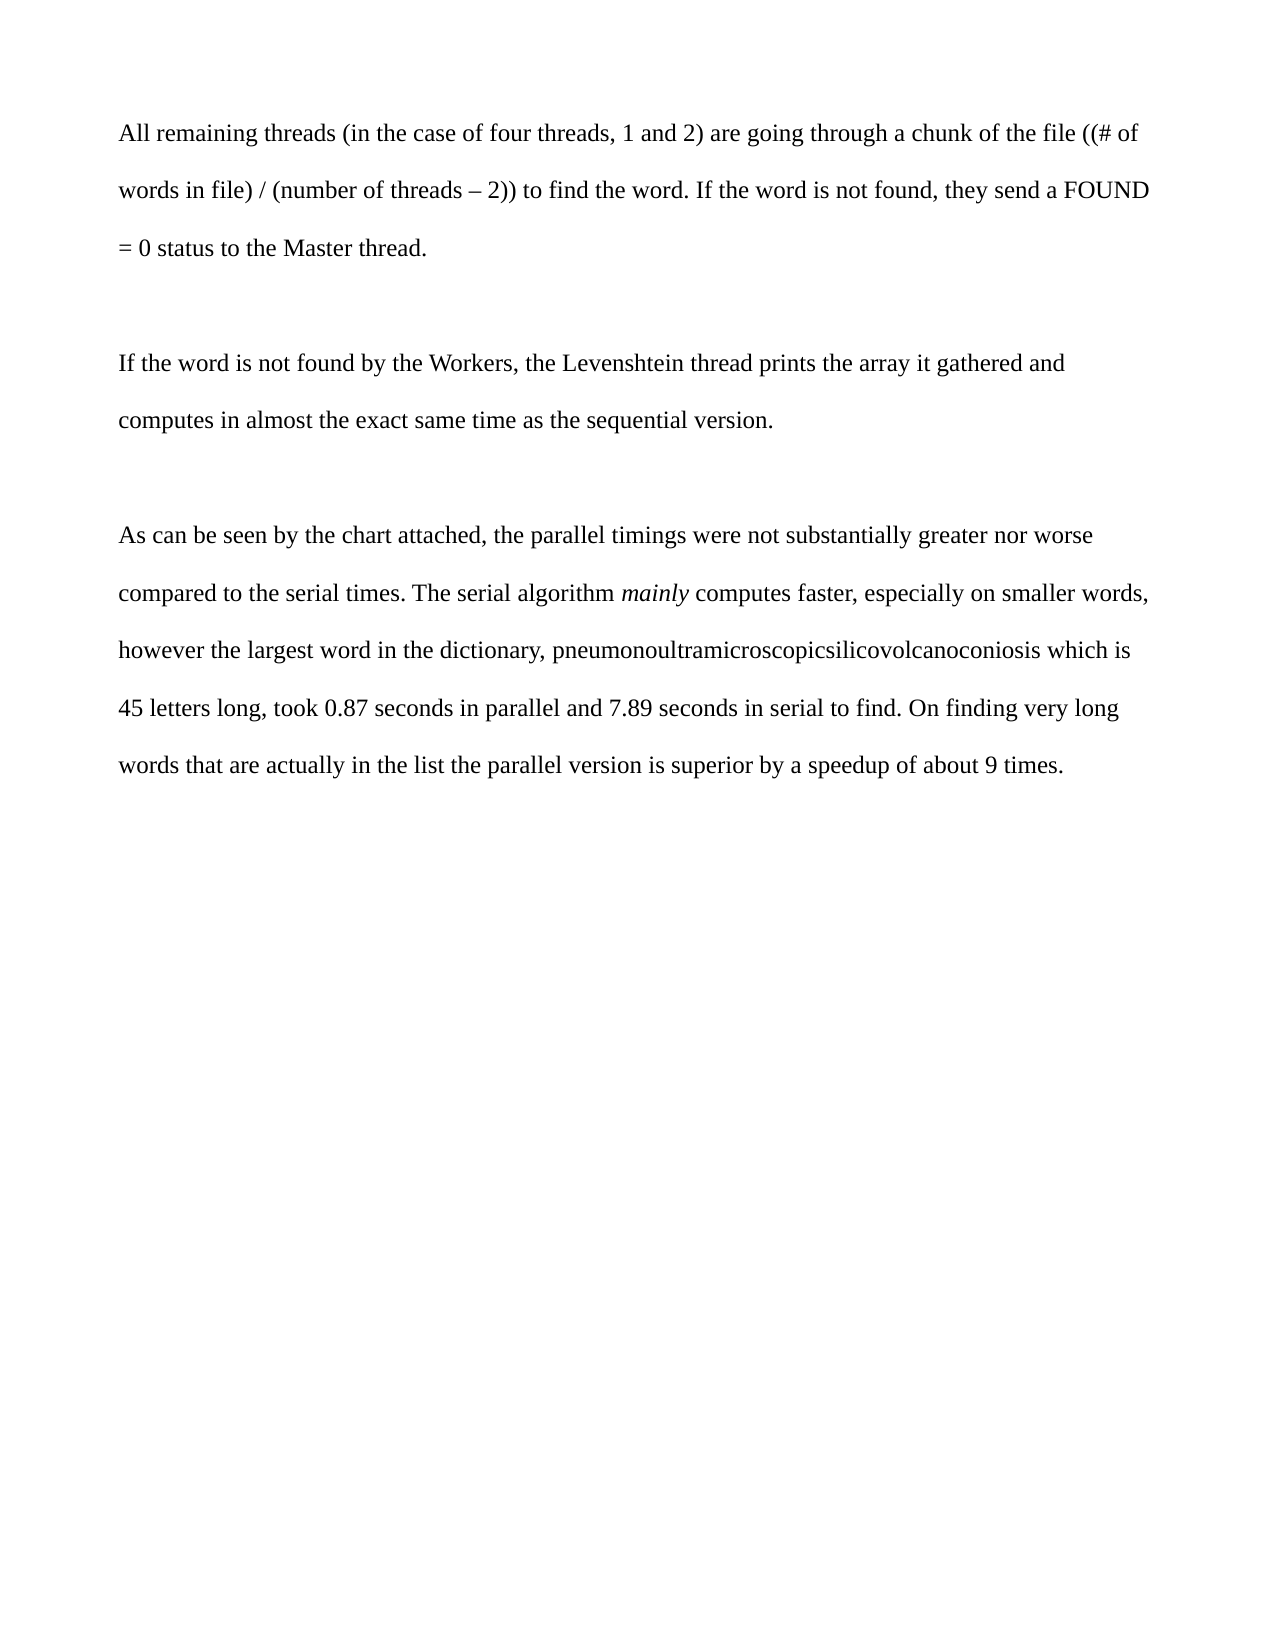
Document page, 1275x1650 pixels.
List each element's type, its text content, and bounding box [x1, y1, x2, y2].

text If the word is not found by the Workers, the Levenshtein thread prints the array it gathered and computes in almost the exact same time as the sequential version. [118, 348, 1157, 434]
text All remaining threads (in the case of four threads, 1 and 2) are going through a chunk of the file ((# of words in file) / (number of threads – 2)) to find the word. If the word is not found, they send a FOUND = 0 status to the Master thread. [118, 118, 1157, 262]
text As can be seen by the chart attached, the parallel timings were not substantially greater nor worse compared to the serial times. The serial algorithm mainly computes faster, especially on smaller words, however the largest word in the dictionary, pneumonoultramicroscopicsilicovolcanoconiosis which is 45 letters long, took 0.87 seconds in parallel and 7.89 seconds in serial to find. On finding very long words that are actually in the list the parallel version is superior by a speedup of about 9 times. [118, 521, 1157, 779]
